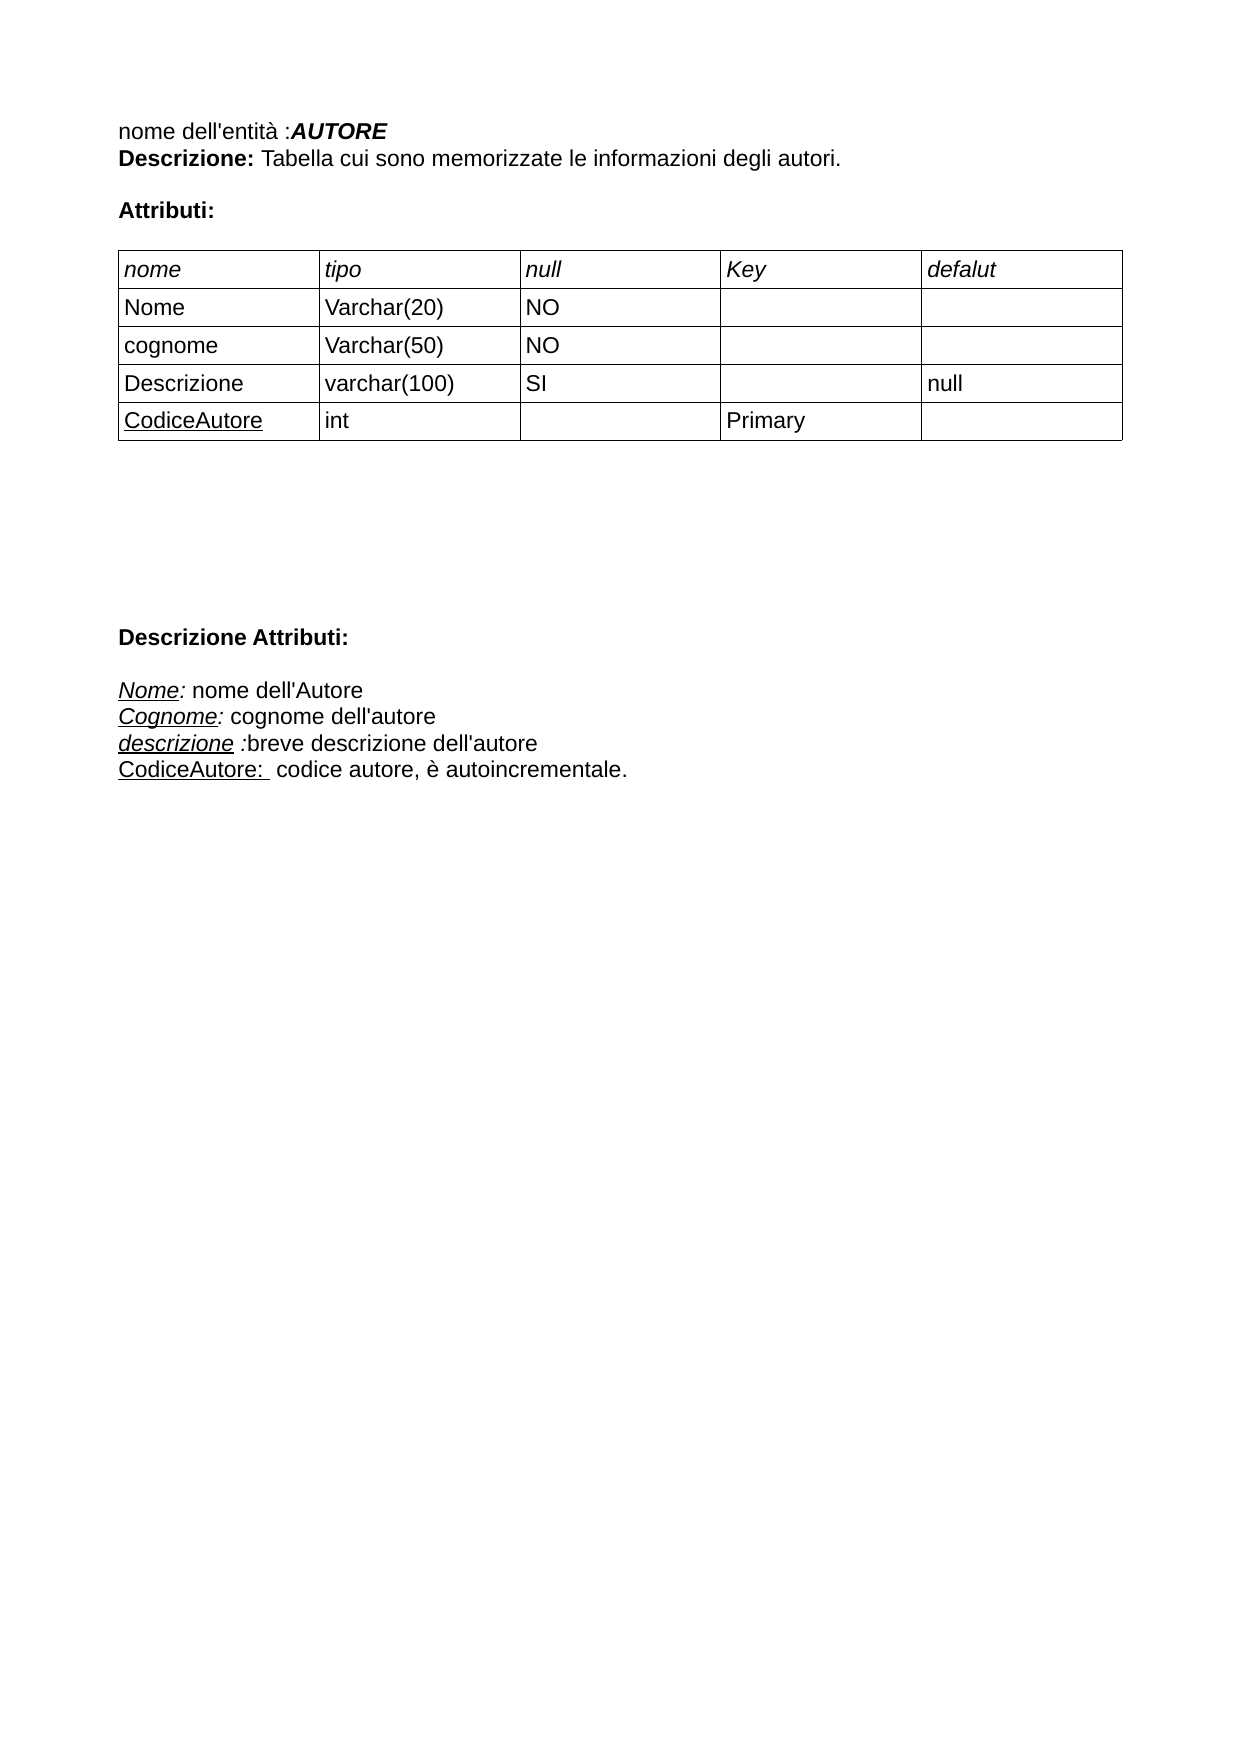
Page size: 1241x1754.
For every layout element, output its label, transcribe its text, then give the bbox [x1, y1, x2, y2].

table_cell [521, 403, 720, 439]
table_cell cognome [119, 327, 319, 364]
table_header defalut [922, 251, 1122, 288]
table_cell NO [521, 289, 720, 326]
table_header tipo [320, 251, 520, 288]
table_cell [721, 327, 921, 364]
table_cell descrizione :breve descrizione dell'autore [118, 730, 1122, 756]
table_cell Varchar(20) [320, 289, 520, 326]
table_cell NO [521, 327, 720, 364]
text Attributi: [118, 197, 1122, 223]
table_cell Nome [119, 289, 319, 326]
table_cell CodiceAutore: codice autore, è autoincrementale. [118, 756, 1122, 782]
table_cell CodiceAutore [119, 403, 319, 439]
table_cell Descrizione [119, 365, 319, 402]
text nome dell'entità :AUTORE [118, 118, 1122, 144]
table_cell Primary [721, 403, 921, 439]
table_cell int [320, 403, 520, 439]
table_header nome [119, 251, 319, 288]
table_header Nome: nome dell'Autore [118, 677, 1122, 703]
table_header Key [721, 251, 921, 288]
table_cell [721, 365, 921, 402]
table_cell Cognome: cognome dell'autore [118, 703, 1122, 729]
table_cell varchar(100) [320, 365, 520, 402]
table_header null [521, 251, 720, 288]
table_cell [922, 403, 1122, 439]
table_cell SI [521, 365, 720, 402]
table_cell [922, 289, 1122, 326]
table_cell Varchar(50) [320, 327, 520, 364]
table_cell [721, 289, 921, 326]
table_cell null [922, 365, 1122, 402]
table_cell [922, 327, 1122, 364]
text Descrizione Attributi: [118, 624, 1122, 650]
text Descrizione: Tabella cui sono memorizzate le informazioni degli autori. [118, 144, 1122, 171]
